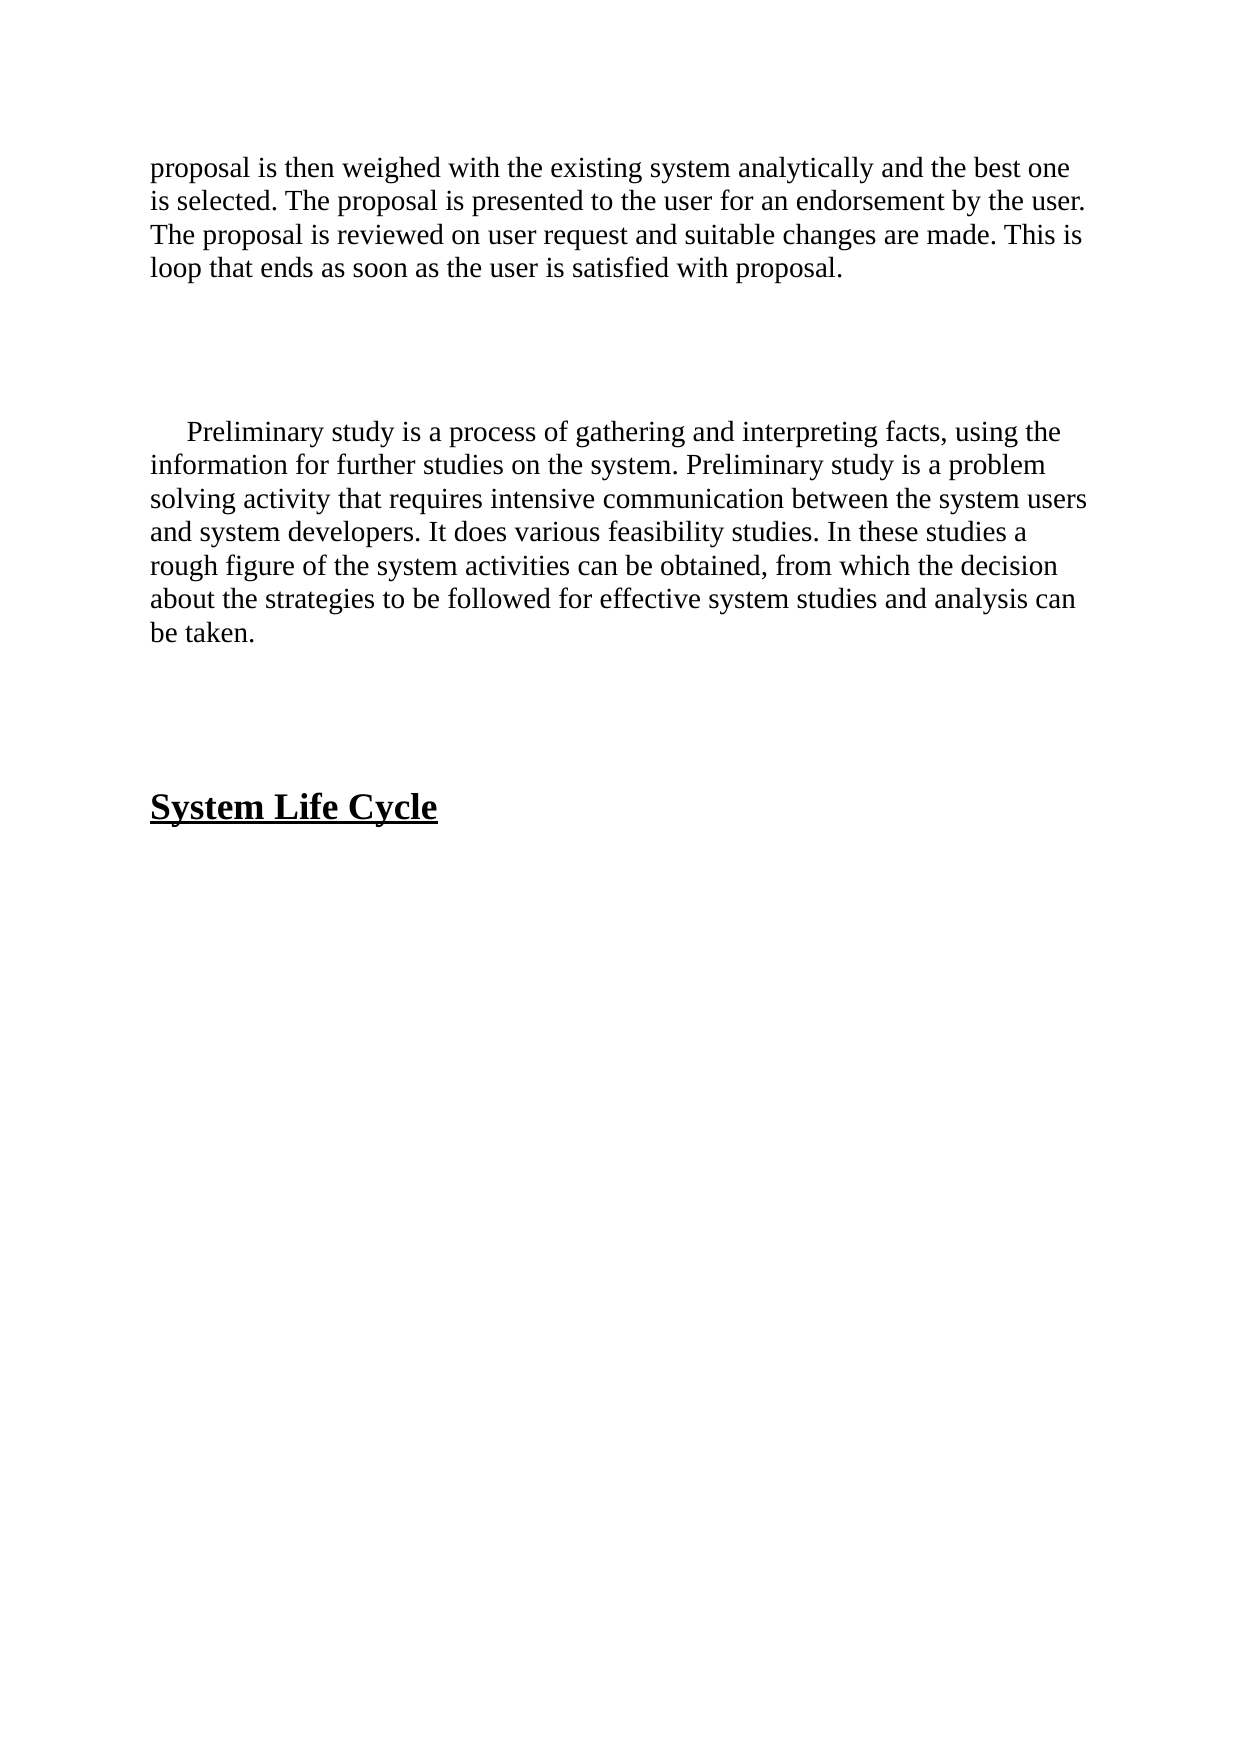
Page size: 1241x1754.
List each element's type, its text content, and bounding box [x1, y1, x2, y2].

text proposal is then weighed with the existing system analytically and the best one is selected. The proposal is presented to the user for an endorsement by the user. The proposal is reviewed on user request and suitable changes are made. This is loop that ends as soon as the user is satisfied with proposal. [150, 150, 1090, 284]
text System Life Cycle [150, 784, 1090, 827]
text Preliminary study is a process of gathering and interpreting facts, using the information for further studies on the system. Preliminary study is a problem solving activity that requires intensive communication between the system users and system developers. It does various feasibility studies. In these studies a rough figure of the system activities can be obtained, from which the decision about the strategies to be followed for effective system studies and analysis can be taken. [150, 414, 1090, 648]
